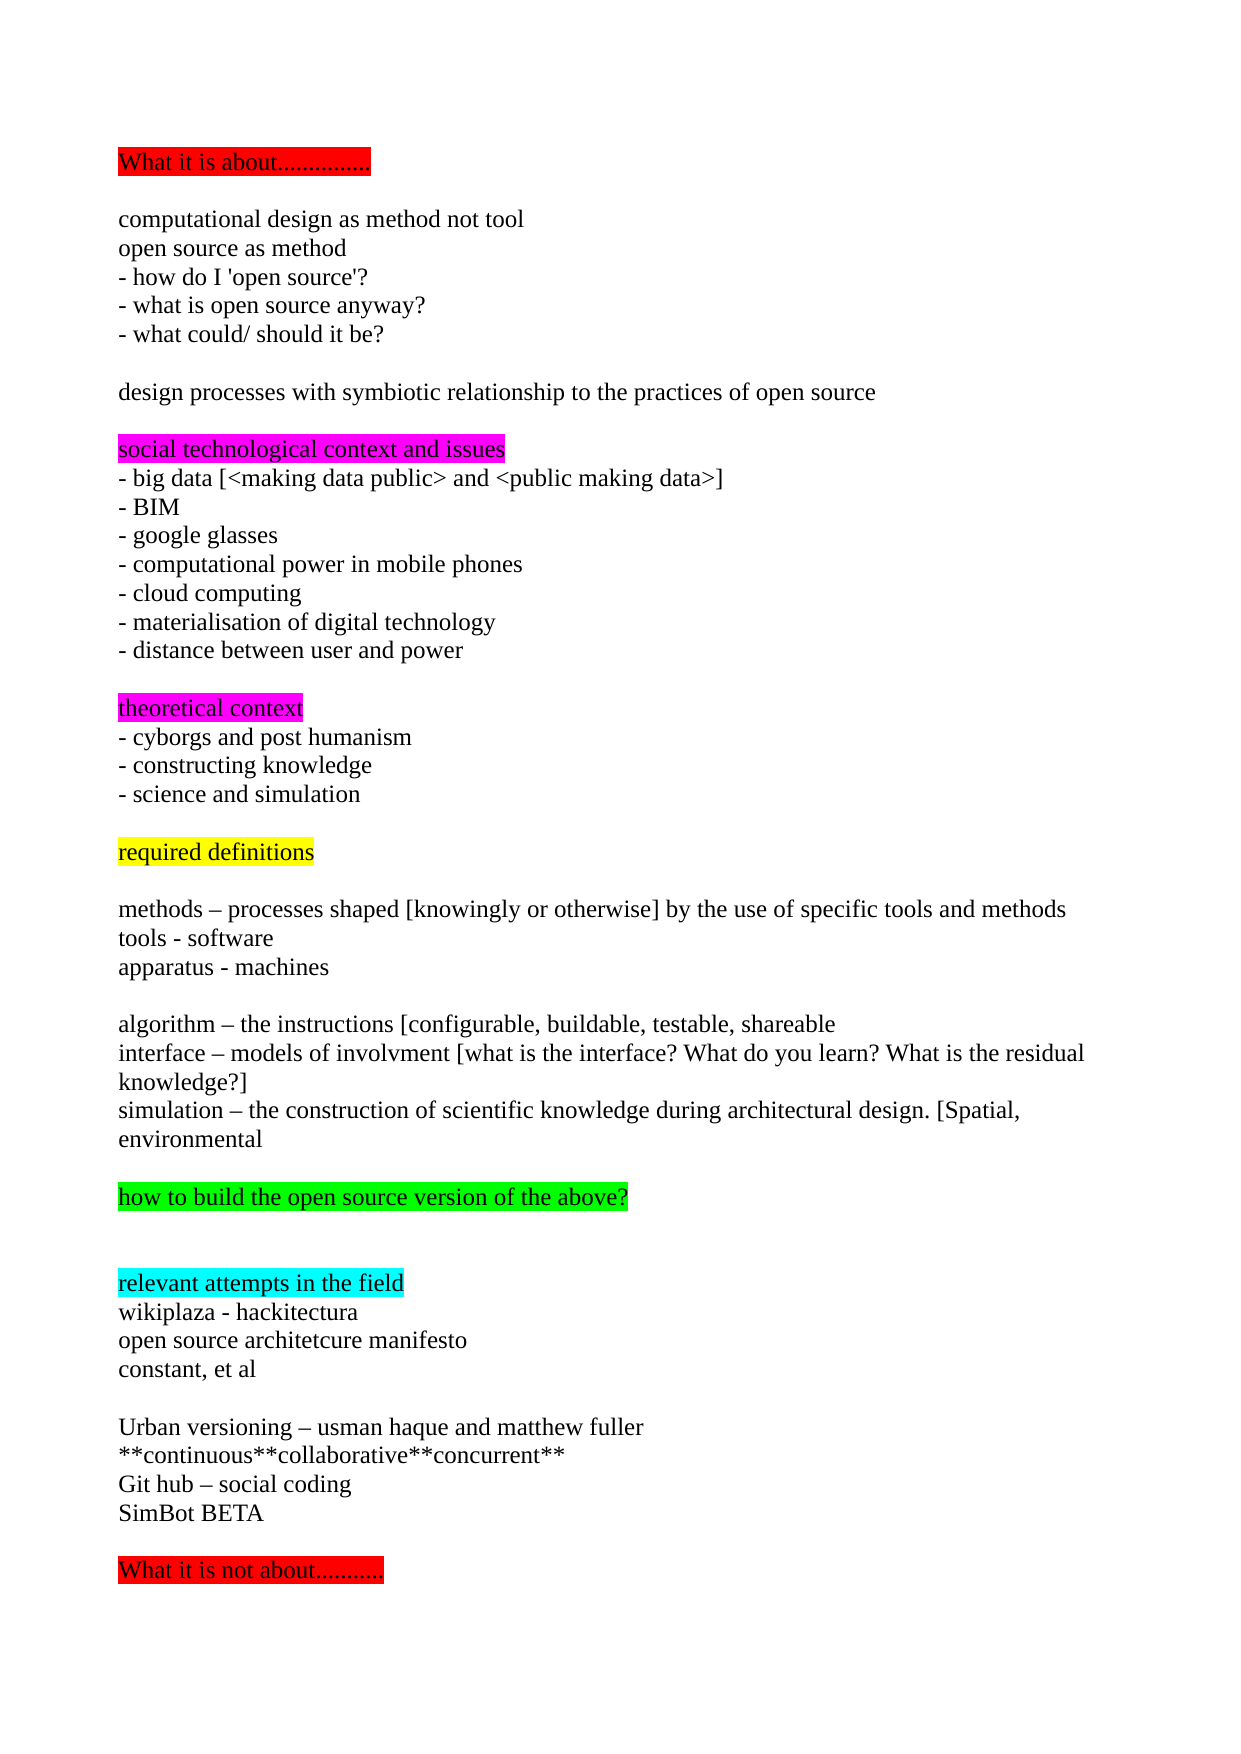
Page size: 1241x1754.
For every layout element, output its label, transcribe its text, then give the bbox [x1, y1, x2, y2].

text - what could/ should it be? [118, 319, 1122, 348]
text theoretical context [118, 693, 1122, 722]
text **continuous**collaborative**concurrent** [118, 1441, 1122, 1469]
text wikiplaza - hackitectura [118, 1297, 1122, 1326]
text - how do I 'open source'? [118, 262, 1122, 291]
text design processes with symbiotic relationship to the practices of open source [118, 377, 1122, 406]
text What it is about............... [118, 147, 1122, 176]
text - cloud computing [118, 578, 1122, 607]
text - BIM [118, 492, 1122, 521]
text relevant attempts in the field [118, 1268, 1122, 1297]
text - google glasses [118, 521, 1122, 549]
text required definitions [118, 837, 1122, 866]
text Urban versioning – usman haque and matthew fuller [118, 1412, 1122, 1441]
text computational design as method not tool [118, 204, 1122, 233]
text open source architetcure manifesto [118, 1326, 1122, 1354]
text - big data [<making data public> and <public making data>] [118, 463, 1122, 492]
text - cyborgs and post humanism [118, 722, 1122, 751]
text What it is not about........... [118, 1556, 1122, 1584]
text - what is open source anyway? [118, 291, 1122, 319]
text how to build the open source version of the above? [118, 1182, 1122, 1211]
text simulation – the construction of scientific knowledge during architectural design. [Spatial, environmental [118, 1096, 1122, 1153]
text - computational power in mobile phones [118, 549, 1122, 578]
text - distance between user and power [118, 636, 1122, 664]
text apparatus - machines [118, 952, 1122, 981]
text social technological context and issues [118, 434, 1122, 463]
text algorithm – the instructions [configurable, buildable, testable, shareable [118, 1009, 1122, 1038]
text tools - software [118, 923, 1122, 952]
text - materialisation of digital technology [118, 607, 1122, 636]
text constant, et al [118, 1354, 1122, 1383]
text interface – models of involvment [what is the interface? What do you learn? What is the residual knowledge?] [118, 1038, 1122, 1096]
text - constructing knowledge [118, 751, 1122, 779]
text open source as method [118, 233, 1122, 262]
text SimBot BETA [118, 1498, 1122, 1527]
text - science and simulation [118, 779, 1122, 808]
text methods – processes shaped [knowingly or otherwise] by the use of specific tools and methods [118, 894, 1122, 923]
text Git hub – social coding [118, 1469, 1122, 1498]
